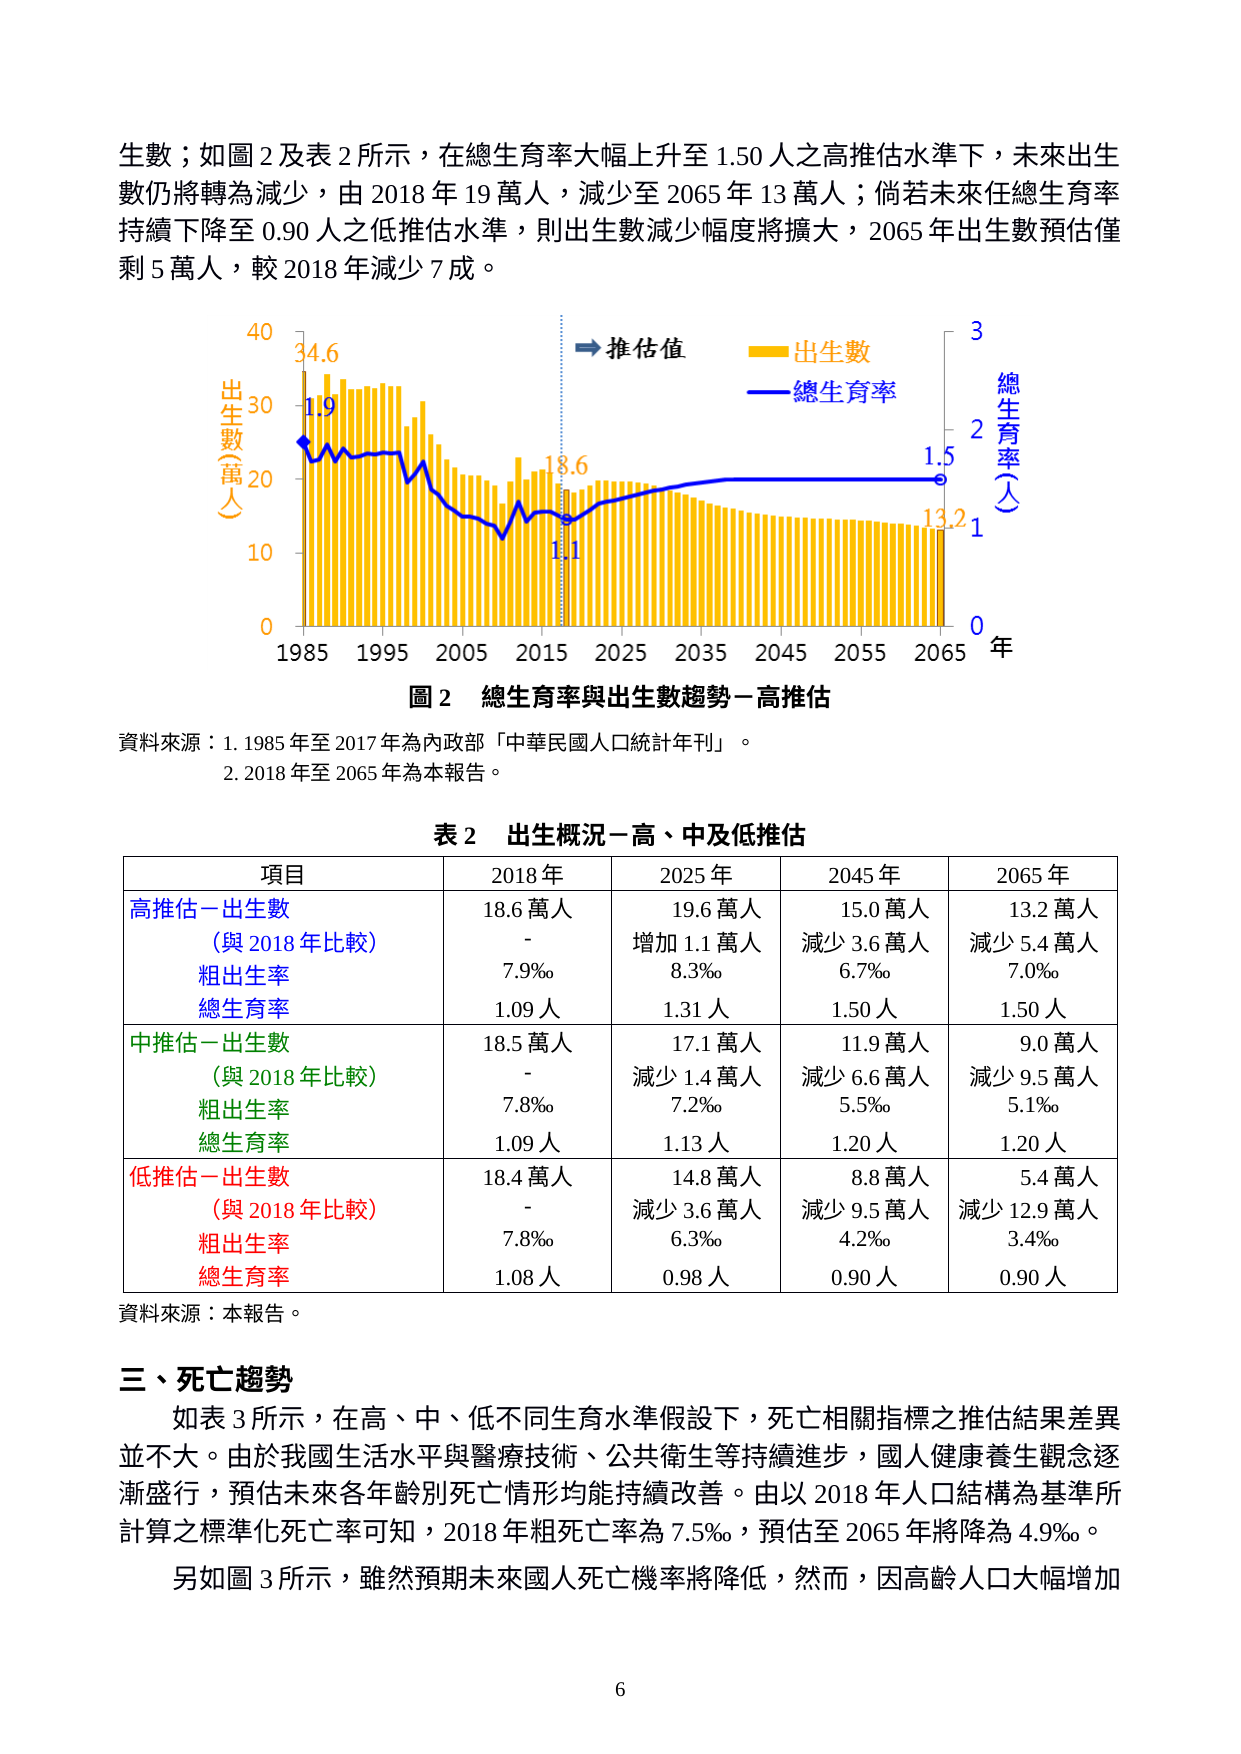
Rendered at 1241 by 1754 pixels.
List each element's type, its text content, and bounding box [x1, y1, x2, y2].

table_cell 減少3.6萬人 [612, 1192, 780, 1226]
table_cell 粗出生率 [124, 958, 443, 991]
table_cell 7.8‰ [444, 1092, 611, 1125]
table_cell 6.7‰ [781, 958, 948, 991]
table_cell 高推估－出生數 [124, 891, 443, 924]
table_cell 中推估－出生數 [124, 1025, 443, 1058]
table_cell 8.8萬人 [781, 1159, 948, 1192]
table_cell 9.0萬人 [949, 1025, 1117, 1058]
table_cell 減少1.4萬人 [612, 1058, 780, 1092]
table_header 2025年 [612, 857, 780, 890]
table_cell 11.9萬人 [781, 1025, 948, 1058]
subtitle 三、死亡趨勢 [118, 1356, 1122, 1398]
table_cell 13.2萬人 [949, 891, 1117, 924]
table_cell 18.4萬人 [444, 1159, 611, 1192]
table_cell 低推估－出生數 [124, 1159, 443, 1192]
table_cell 減少12.9萬人 [949, 1192, 1117, 1226]
table_cell 15.0萬人 [781, 891, 948, 924]
table_cell 5.5‰ [781, 1092, 948, 1125]
table_cell 3.4‰ [949, 1226, 1117, 1259]
table_cell - [444, 924, 611, 958]
table_cell 18.6萬人 [444, 891, 611, 924]
table_cell - [444, 1192, 611, 1226]
table_header 項目 [124, 857, 443, 890]
table_cell 總生育率 [124, 1259, 443, 1292]
table_cell 18.5萬人 [444, 1025, 611, 1058]
table_cell 增加1.1萬人 [612, 924, 780, 958]
text 另如圖3所示，雖然預期未來國人死亡機率將降低，然而，因高齡人口大幅增加 [118, 1558, 1122, 1596]
table_cell 4.2‰ [781, 1226, 948, 1259]
table_cell 粗出生率 [124, 1092, 443, 1125]
table_cell 1.20人 [949, 1125, 1117, 1158]
table_cell 減少5.4萬人 [949, 924, 1117, 958]
table_cell 7.9‰ [444, 958, 611, 991]
table_cell 0.98人 [612, 1259, 780, 1292]
table_cell （與2018年比較） [124, 1192, 443, 1226]
table_cell 1.50人 [781, 991, 948, 1024]
table_header 2045年 [781, 857, 948, 890]
table_cell 總生育率 [124, 1125, 443, 1158]
table_cell 減少6.6萬人 [781, 1058, 948, 1092]
table_cell 0.90人 [781, 1259, 948, 1292]
text 生數；如圖2及表2所示，在總生育率大幅上升至1.50人之高推估水準下，未來出生數仍將轉為減少，由2018年19萬人，減少至2065年13萬人；倘若未來任總生育率持續下降至0.90人之低推估水準，則出生數減少幅度將擴大，2065年出生數預估僅剩5萬人，較2018年減少7成。 [118, 136, 1122, 286]
table_cell 總生育率 [124, 991, 443, 1024]
table_cell 0.90人 [949, 1259, 1117, 1292]
table_cell 1.31人 [612, 991, 780, 1024]
table_cell 17.1萬人 [612, 1025, 780, 1058]
table_cell 7.8‰ [444, 1226, 611, 1259]
table_cell 19.6萬人 [612, 891, 780, 924]
table_cell （與2018年比較） [124, 924, 443, 958]
table_cell （與2018年比較） [124, 1058, 443, 1092]
table_cell 粗出生率 [124, 1226, 443, 1259]
table_header 2018年 [444, 857, 611, 890]
text 圖2 總生育率與出生數趨勢－高推估 [118, 677, 1122, 714]
table_cell 減少9.5萬人 [949, 1058, 1117, 1092]
table_cell 1.20人 [781, 1125, 948, 1158]
table_cell 減少3.6萬人 [781, 924, 948, 958]
table_cell 1.50人 [949, 991, 1117, 1024]
table_cell 1.09人 [444, 991, 611, 1024]
table_cell 14.8萬人 [612, 1159, 780, 1192]
table_cell 5.4萬人 [949, 1159, 1117, 1192]
table_cell - [444, 1058, 611, 1092]
table_cell 7.2‰ [612, 1092, 780, 1125]
table_cell 減少9.5萬人 [781, 1192, 948, 1226]
text 資料來源：本報告。 [118, 1297, 1122, 1327]
table_cell 1.08人 [444, 1259, 611, 1292]
text 2. 2018年至2065年為本報告。 [223, 756, 1122, 787]
table_cell 7.0‰ [949, 958, 1117, 991]
text 如表3所示，在高、中、低不同生育水準假設下，死亡相關指標之推估結果差異並不大。由於我國生活水平與醫療技術、公共衛生等持續進步，國人健康養生觀念逐漸盛行，預估未來各年齡別死亡情形均能持續改善。由以2018年人口結構為基準所計算之標準化死亡率可知，2018年粗死亡率為7.5‰，預估至2065年將降為4.9‰。 [118, 1398, 1122, 1548]
table_cell 6.3‰ [612, 1226, 780, 1259]
table_cell 1.09人 [444, 1125, 611, 1158]
picture [206, 315, 1034, 670]
table_cell 8.3‰ [612, 958, 780, 991]
table_cell 1.13人 [612, 1125, 780, 1158]
text 表2 出生概況－高、中及低推估 [118, 816, 1122, 852]
text 資料來源：1. 1985年至2017年為內政部「中華民國人口統計年刊」。 [118, 726, 1122, 756]
table_header 2065年 [949, 857, 1117, 890]
table_cell 5.1‰ [949, 1092, 1117, 1125]
